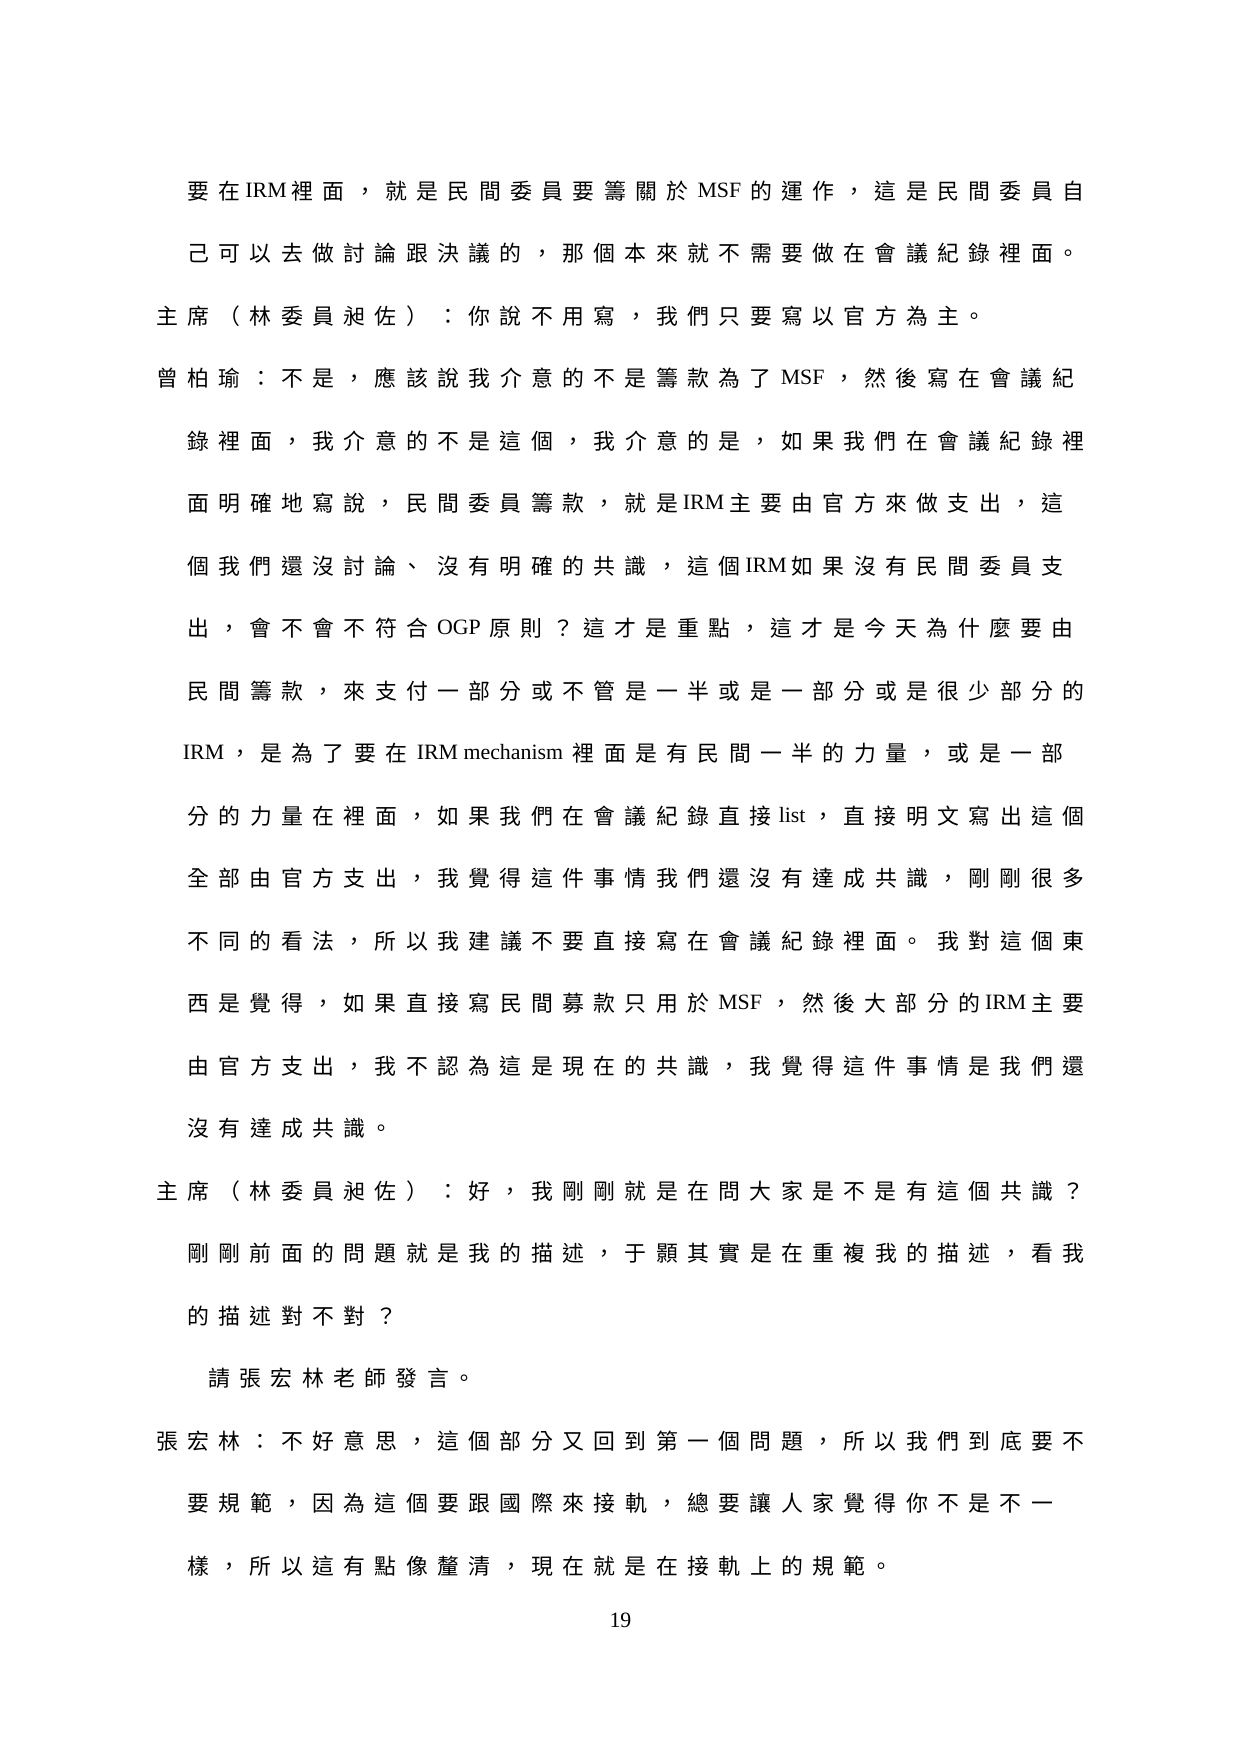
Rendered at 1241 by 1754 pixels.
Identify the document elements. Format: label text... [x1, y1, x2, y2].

text 要在IRM裡面，就是民間委員要籌關於MSF的運作，這是民間委員自己可以去做討論跟決議的，那個本來就不需要做在會議紀錄裡面。 [151, 158, 1089, 283]
text 請張宏林老師發言。 [173, 1346, 1089, 1408]
text 主席（林委員昶佐）：你說不用寫，我們只要寫以官方為主。 [151, 283, 1089, 346]
text 曾柏瑜：不是，應該說我介意的不是籌款為了MSF，然後寫在會議紀錄裡面，我介意的不是這個，我介意的是，如果我們在會議紀錄裡面明確地寫說，民間委員籌款，就是IRM主要由官方來做支出，這個我們還沒討論、沒有明確的共識，這個IRM如果沒有民間委員支出，會不會不符合OGP原則？這才是重點，這才是今天為什麼要由民間籌款，來支付一部分或不管是一半或是一部分或是很少部分的IRM，是為了要在IRM mechanism裡面是有民間一半的力量，或是一部分的力量在裡面，如果我們在會議紀錄直接list，直接明文寫出這個全部由官方支出，我覺得這件事情我們還沒有達成共識，剛剛很多不同的看法，所以我建議不要直接寫在會議紀錄裡面。我對這個東西是覺得，如果直接寫民間募款只用於MSF，然後大部分的IRM主要由官方支出，我不認為這是現在的共識，我覺得這件事情是我們還沒有達成共識。 [151, 346, 1089, 1158]
text 主席（林委員昶佐）：好，我剛剛就是在問大家是不是有這個共識？剛剛前面的問題就是我的描述，于顥其實是在重複我的描述，看我的描述對不對？ [151, 1158, 1089, 1346]
text 張宏林：不好意思，這個部分又回到第一個問題，所以我們到底要不要規範，因為這個要跟國際來接軌，總要讓人家覺得你不是不一樣，所以這有點像釐清，現在就是在接軌上的規範。 [151, 1408, 1089, 1596]
